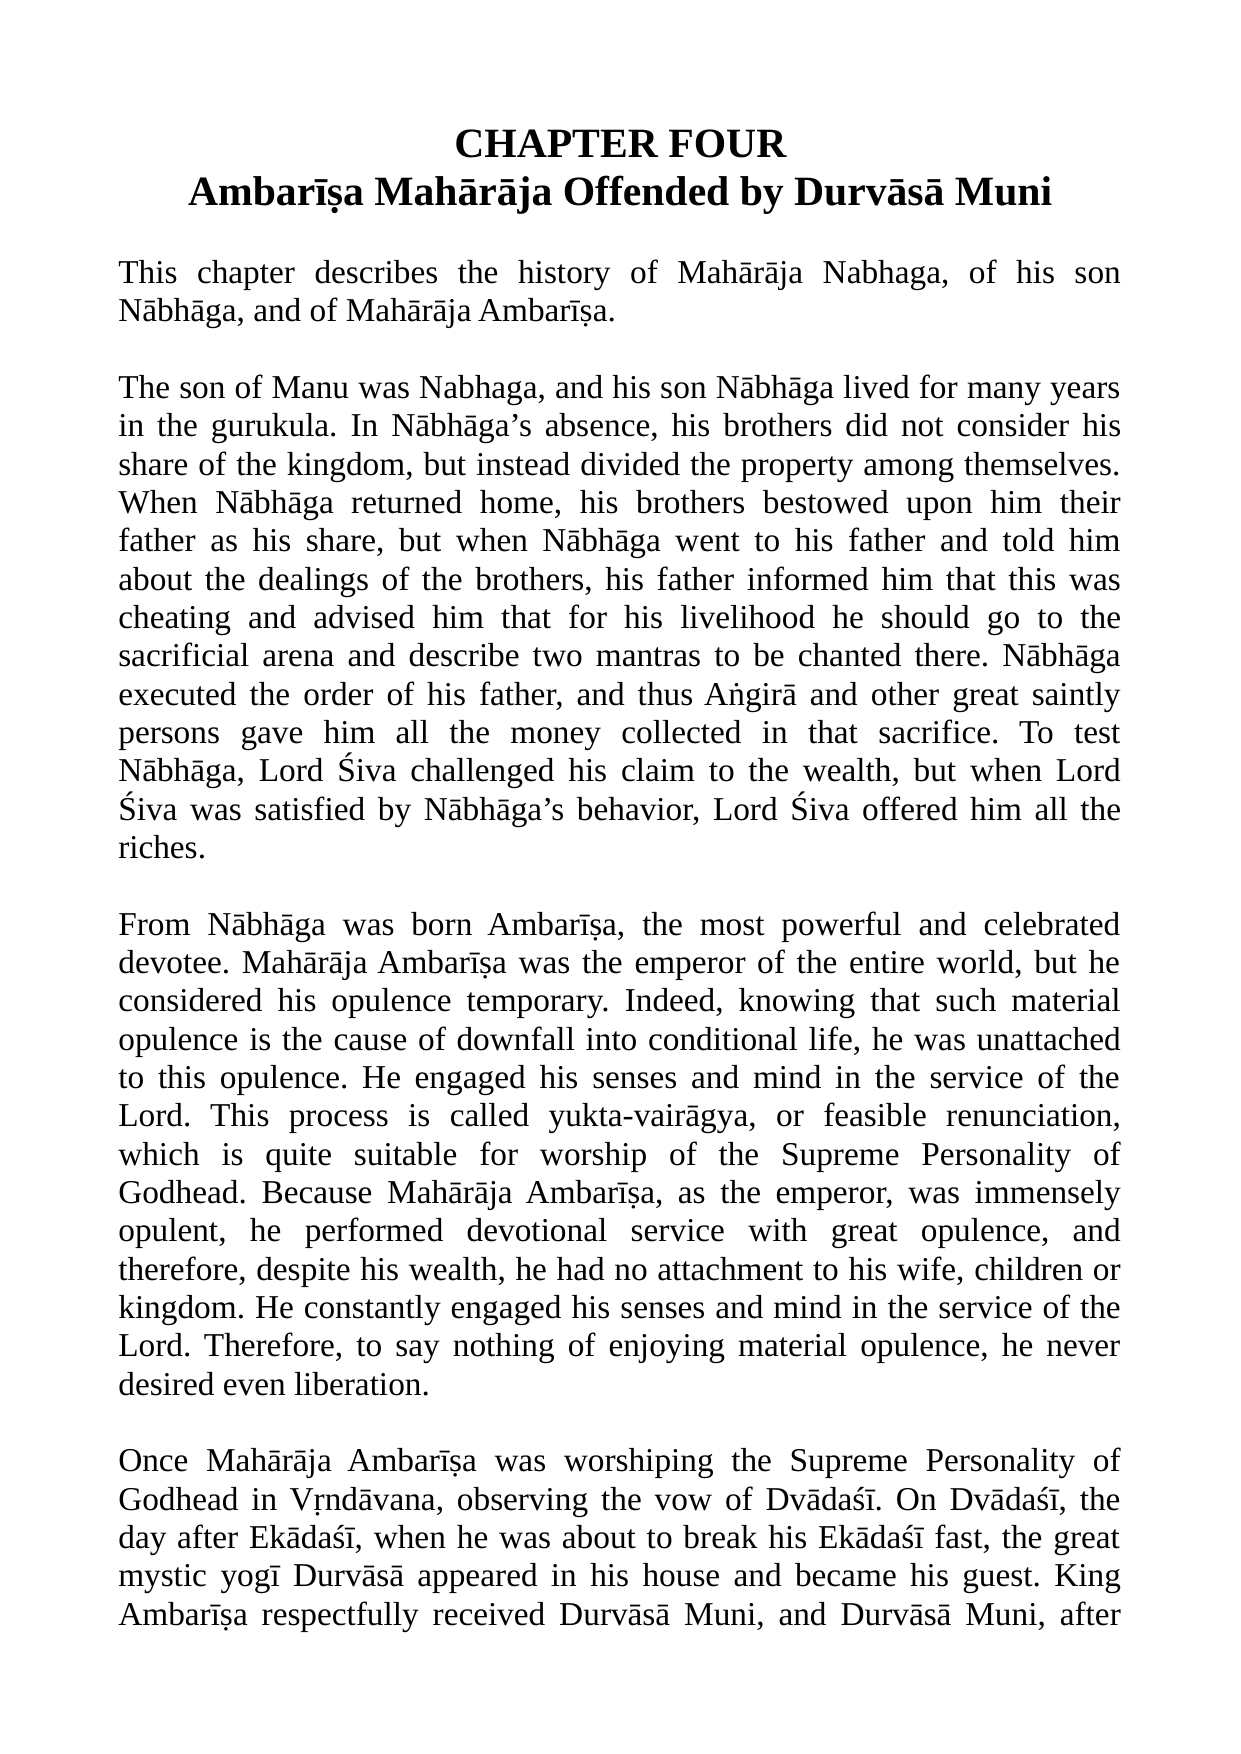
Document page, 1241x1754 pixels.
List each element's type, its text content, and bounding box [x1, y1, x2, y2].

text This chapter describes the history of Mahārāja Nabhaga, of his son Nābhāga, and of Mahārāja Ambarīṣa. [118, 252, 1122, 329]
text Once Mahārāja Ambarīṣa was worshiping the Supreme Personality of Godhead in Vṛndāvana, observing the vow of Dvādaśī. On Dvādaśī, the day after Ekādaśī, when he was about to break his Ekādaśī fast, the great mystic yogī Durvāsā appeared in his house and became his guest. King Ambarīṣa respectfully received Durvāsā Muni, and Durvāsā Muni, after [118, 1441, 1122, 1632]
text CHAPTER FOUR [118, 118, 1122, 166]
text From Nābhāga was born Ambarīṣa, the most powerful and celebrated devotee. Mahārāja Ambarīṣa was the emperor of the entire world, but he considered his opulence temporary. Indeed, knowing that such material opulence is the cause of downfall into conditional life, he was unattached to this opulence. He engaged his senses and mind in the service of the Lord. This process is called yukta-vairāgya, or feasible renunciation, which is quite suitable for worship of the Supreme Personality of Godhead. Because Mahārāja Ambarīṣa, as the emperor, was immensely opulent, he performed devotional service with great opulence, and therefore, despite his wealth, he had no attachment to his wife, children or kingdom. He constantly engaged his senses and mind in the service of the Lord. Therefore, to say nothing of enjoying material opulence, he never desired even liberation. [118, 904, 1122, 1402]
text The son of Manu was Nabhaga, and his son Nābhāga lived for many years in the gurukula. In Nābhāga’s absence, his brothers did not consider his share of the kingdom, but instead divided the property among themselves. When Nābhāga returned home, his brothers bestowed upon him their father as his share, but when Nābhāga went to his father and told him about the dealings of the brothers, his father informed him that this was cheating and advised him that for his livelihood he should go to the sacrificial arena and describe two mantras to be chanted there. Nābhāga executed the order of his father, and thus Aṅgirā and other great saintly persons gave him all the money collected in that sacrifice. To test Nābhāga, Lord Śiva challenged his claim to the wealth, but when Lord Śiva was satisfied by Nābhāga’s behavior, Lord Śiva offered him all the riches. [118, 367, 1122, 866]
text Ambarīṣa Mahārāja Offended by Durvāsā Muni [118, 166, 1122, 214]
